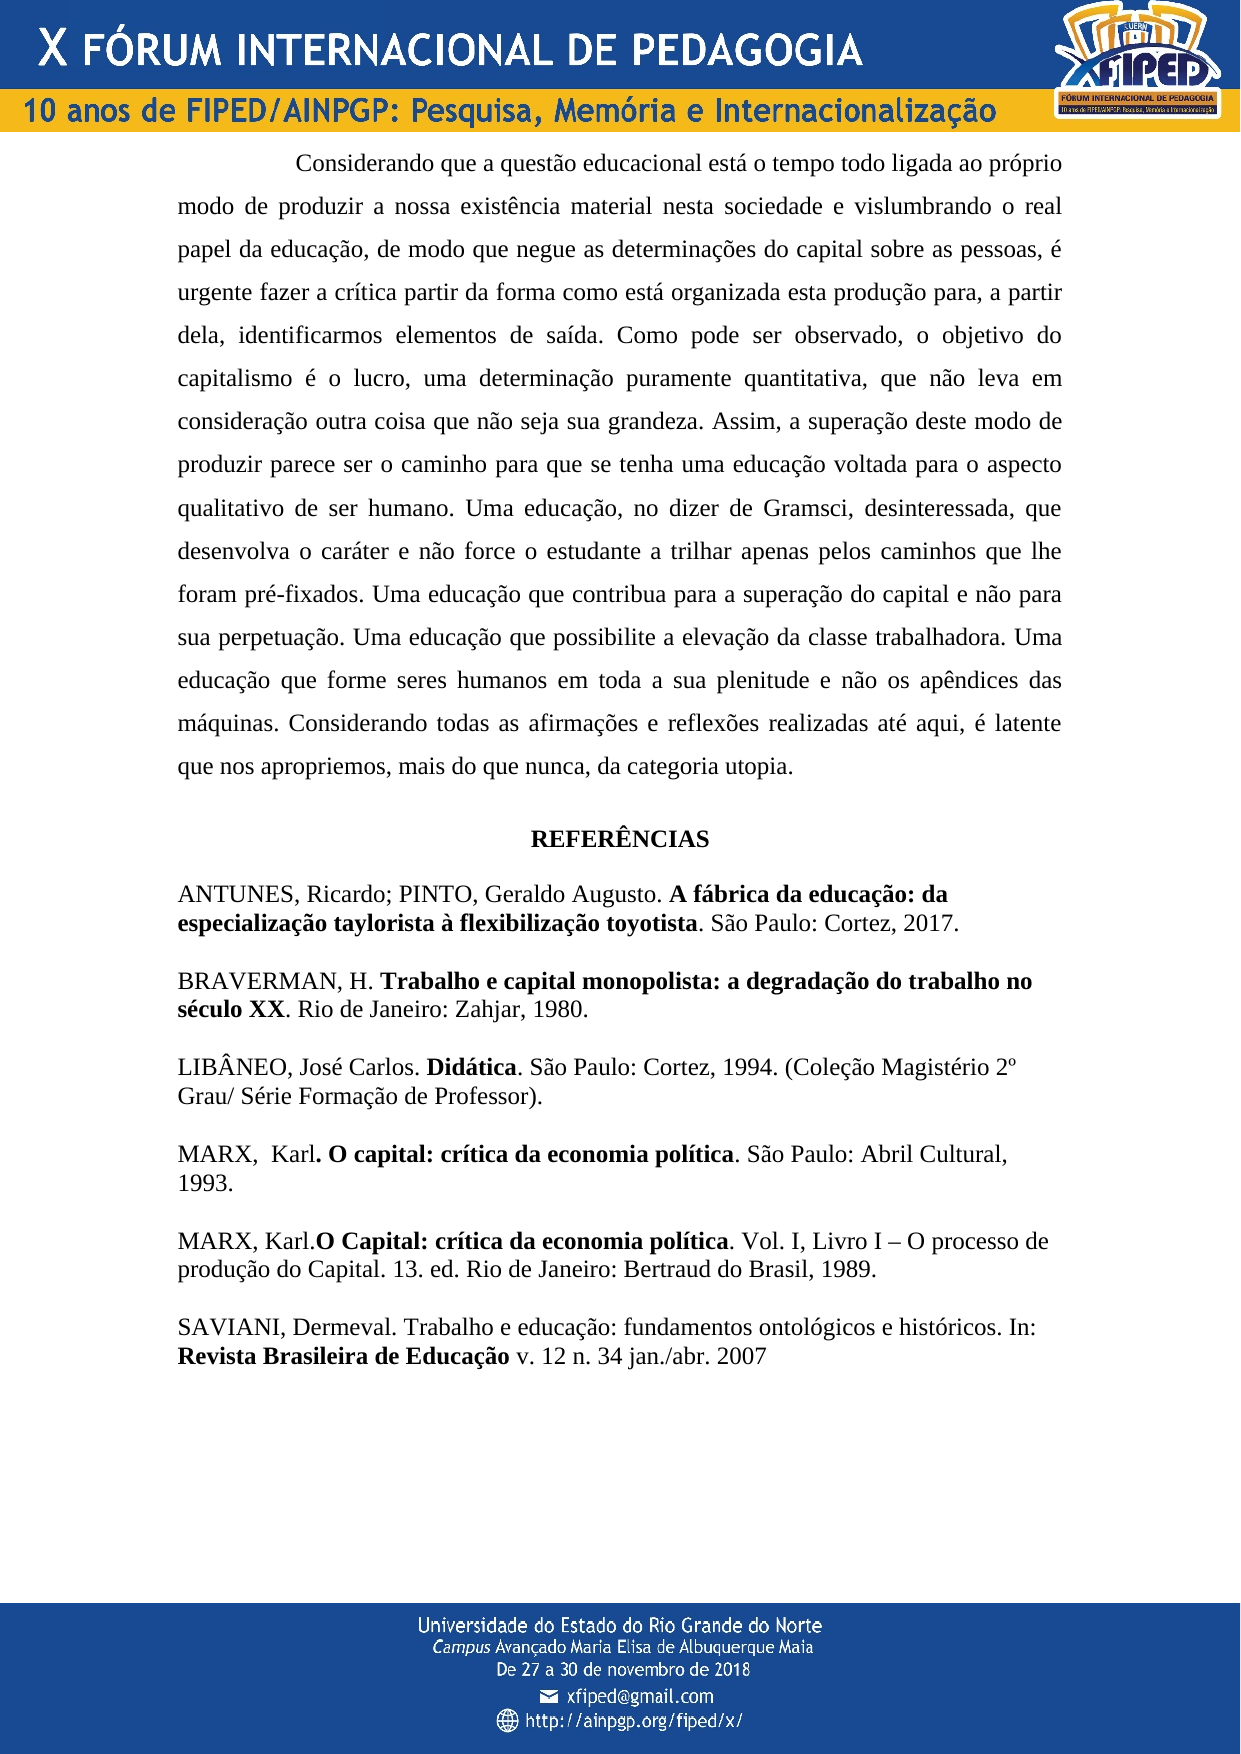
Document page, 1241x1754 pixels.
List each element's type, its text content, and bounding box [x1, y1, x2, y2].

text Considerando que a questão educacional está o tempo todo ligada ao próprio modo de produzir a nossa existência material nesta sociedade e vislumbrando o real papel da educação, de modo que negue as determinações do capital sobre as pessoas, é urgente fazer a crítica partir da forma como está organizada esta produção para, a partir dela, identificarmos elementos de saída. Como pode ser observado, o objetivo do capitalismo é o lucro, uma determinação puramente quantitativa, que não leva em consideração outra coisa que não seja sua grandeza. Assim, a superação deste modo de produzir parece ser o caminho para que se tenha uma educação voltada para o aspecto qualitativo de ser humano. Uma educação, no dizer de Gramsci, desinteressada, que desenvolva o caráter e não force o estudante a trilhar apenas pelos caminhos que lhe foram pré-fixados. Uma educação que contribua para a superação do capital e não para sua perpetuação. Uma educação que possibilite a elevação da classe trabalhadora. Uma educação que forme seres humanos em toda a sua plenitude e não os apêndices das máquinas. Considerando todas as afirmações e reflexões realizadas até aqui, é latente que nos apropriemos, mais do que nunca, da categoria utopia. [177, 148, 1063, 780]
text BRAVERMAN, H. Trabalho e capital monopolista: a degradação do trabalho no século XX. Rio de Janeiro: Zahjar, 1980. [177, 966, 1063, 1023]
picture [0, 1603, 1241, 1754]
text MARX, Karl. O capital: crítica da economia política. São Paulo: Abril Cultural, 1993. [177, 1139, 1063, 1197]
text LIBÂNEO, José Carlos. Didática. São Paulo: Cortez, 1994. (Coleção Magistério 2º Grau/ Série Formação de Professor). [177, 1052, 1063, 1110]
picture [0, 0, 1241, 132]
text SAVIANI, Dermeval. Trabalho e educação: fundamentos ontológicos e históricos. In: Revista Brasileira de Educação v. 12 n. 34 jan./abr. 2007 [177, 1312, 1063, 1370]
text REFERÊNCIAS [177, 824, 1063, 852]
text MARX, Karl.O Capital: crítica da economia política. Vol. I, Livro I – O processo de produção do Capital. 13. ed. Rio de Janeiro: Bertraud do Brasil, 1989. [177, 1226, 1063, 1283]
text ANTUNES, Ricardo; PINTO, Geraldo Augusto. A fábrica da educação: da especialização taylorista à flexibilização toyotista. São Paulo: Cortez, 2017. [177, 879, 1063, 937]
